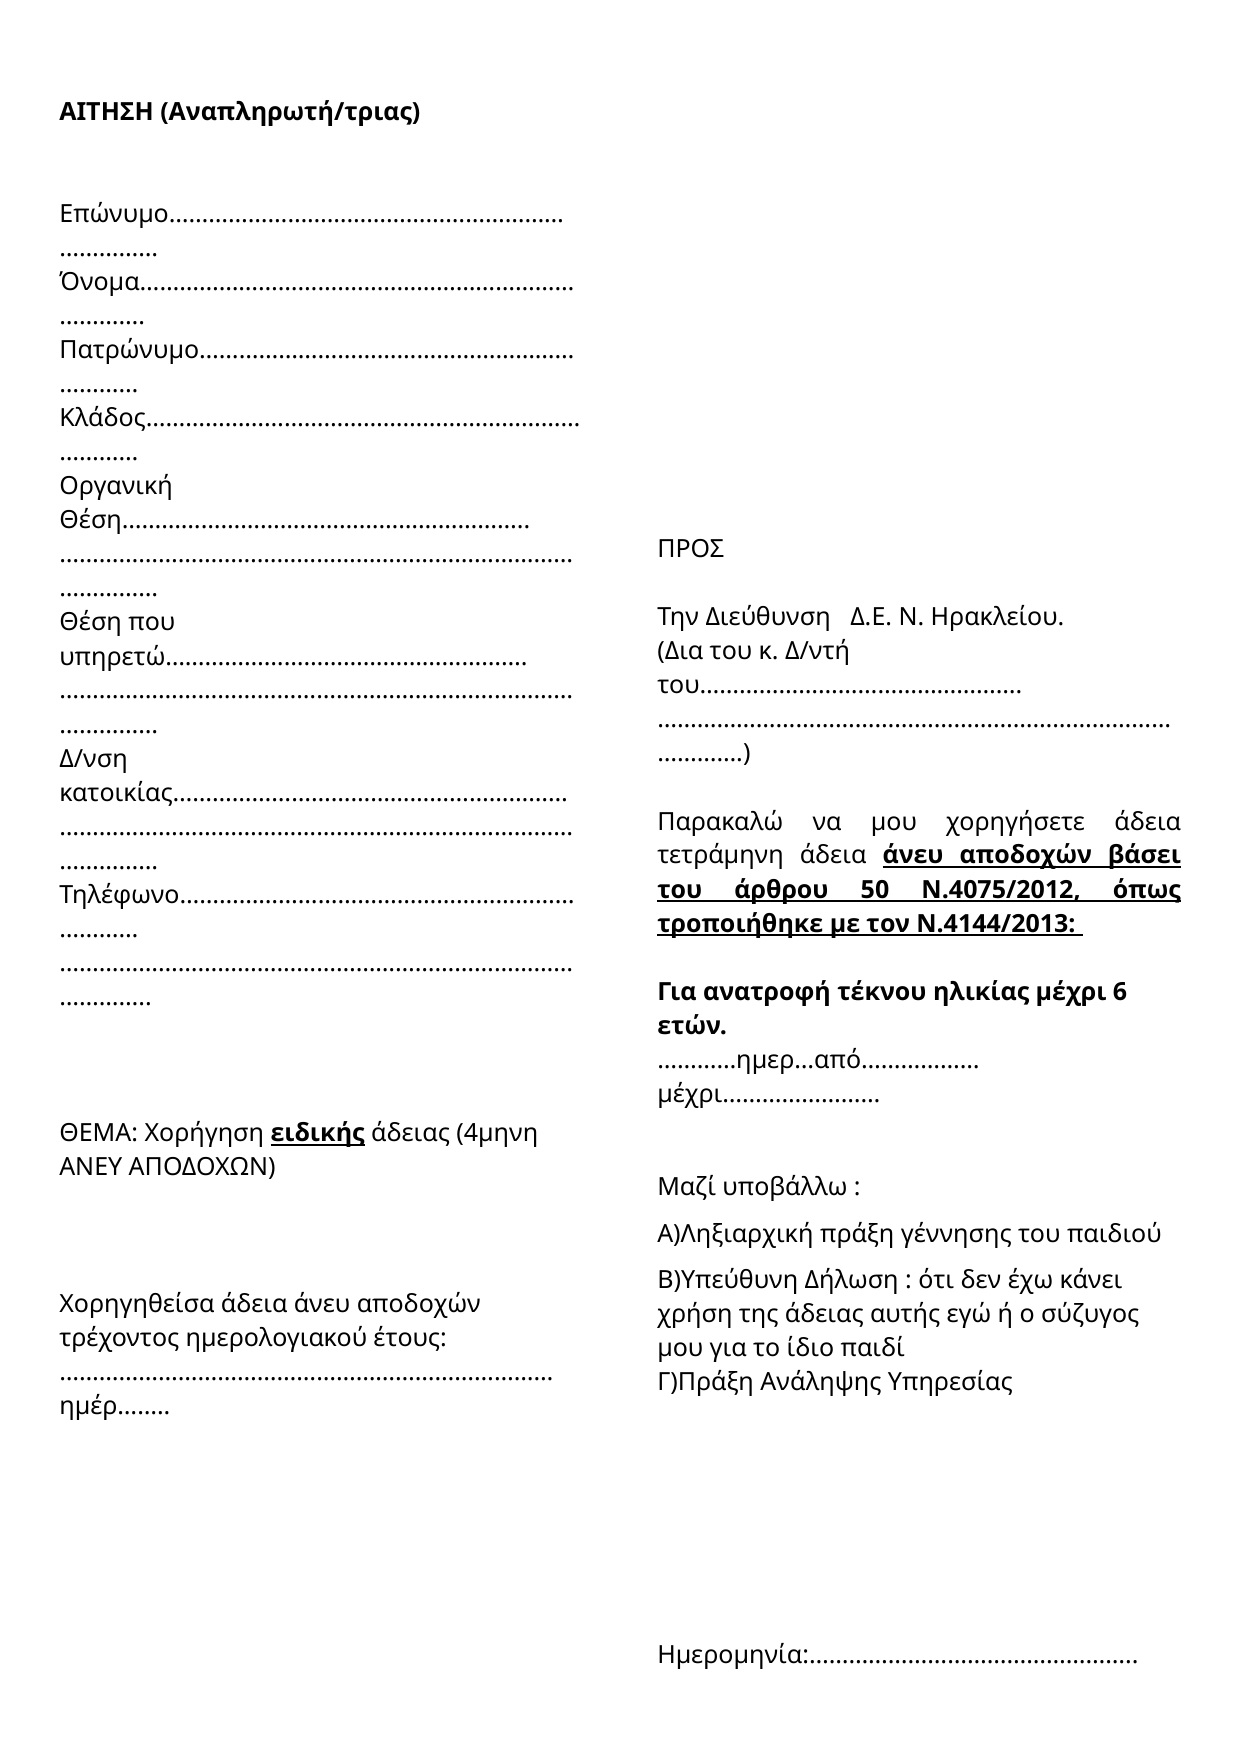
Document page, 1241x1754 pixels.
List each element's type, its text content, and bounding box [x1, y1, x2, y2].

text ………………………………………………………………………………… [59, 536, 583, 604]
text …………………………………………………………………ημέρ…….. [59, 1353, 583, 1422]
text ΠΡΟΣ [657, 531, 1181, 565]
text …………ημερ…από………………μέχρι…………………… [657, 1042, 1181, 1110]
text Οργανική Θέση…………………………………………………….. [59, 468, 583, 536]
text (Δια του κ. Δ/ντή του…………………………………………. [657, 633, 1181, 701]
text Ημερομηνία:………………………………………….. [657, 1637, 1181, 1671]
text Θέση που υπηρετώ………………………………………………. [59, 604, 583, 672]
text Α)Ληξιαρχική πράξη γέννησης του παιδιού [657, 1215, 1181, 1249]
text Χορηγηθείσα άδεια άνευ αποδοχών τρέχοντος ημερολογιακού έτους: [59, 1285, 583, 1353]
text Την Διεύθυνση Δ.Ε. Ν. Ηρακλείου. [657, 599, 1181, 633]
text Μαζί υποβάλλω : [657, 1169, 1181, 1203]
text ………………………………………………………………………………… [59, 672, 583, 740]
text τροποιήθηκε με τον Ν.4144/2013: [657, 902, 1181, 939]
text Επώνυμο………………………………………………………………… [59, 195, 583, 263]
text Β)Υπεύθυνη Δήλωση : ότι δεν έχω κάνει χρήση της άδειας αυτής εγώ ή ο σύζυγος μου για το ίδιο παιδί [657, 1262, 1181, 1364]
text ΑΙΤΗΣΗ (Αναπληρωτή/τριας) [59, 93, 583, 161]
text Κλάδος…………………………………………………………………… [59, 400, 583, 468]
text Παρακαλώ να μου χορηγήσετε άδεια τετράμηνη άδεια άνευ αποδοχών βάσει του άρθρου 50 Ν.4075/2012, όπως [657, 803, 1181, 900]
text ……………………………………………………………………………….) [657, 701, 1181, 769]
text ………………………………………………………………………………… [59, 808, 583, 877]
text Τηλέφωνο……………………………………………………………… [59, 877, 583, 945]
text ……………………………………………………………………………….. [59, 945, 583, 1013]
text Γ)Πράξη Ανάληψης Υπηρεσίας [657, 1364, 1181, 1398]
text Για ανατροφή τέκνου ηλικίας μέχρι 6 ετών. [657, 973, 1181, 1042]
text Πατρώνυμο…………………………………………………………… [59, 332, 583, 400]
text Δ/νση κατοικίας…………………………………………………… [59, 740, 583, 808]
text ΘΕΜΑ: Χορήγηση ειδικής άδειας (4μηνη ΑΝΕΥ ΑΠΟΔΟΧΩΝ) [59, 1115, 583, 1183]
text Όνομα……………………………………………………………………. [59, 263, 583, 332]
